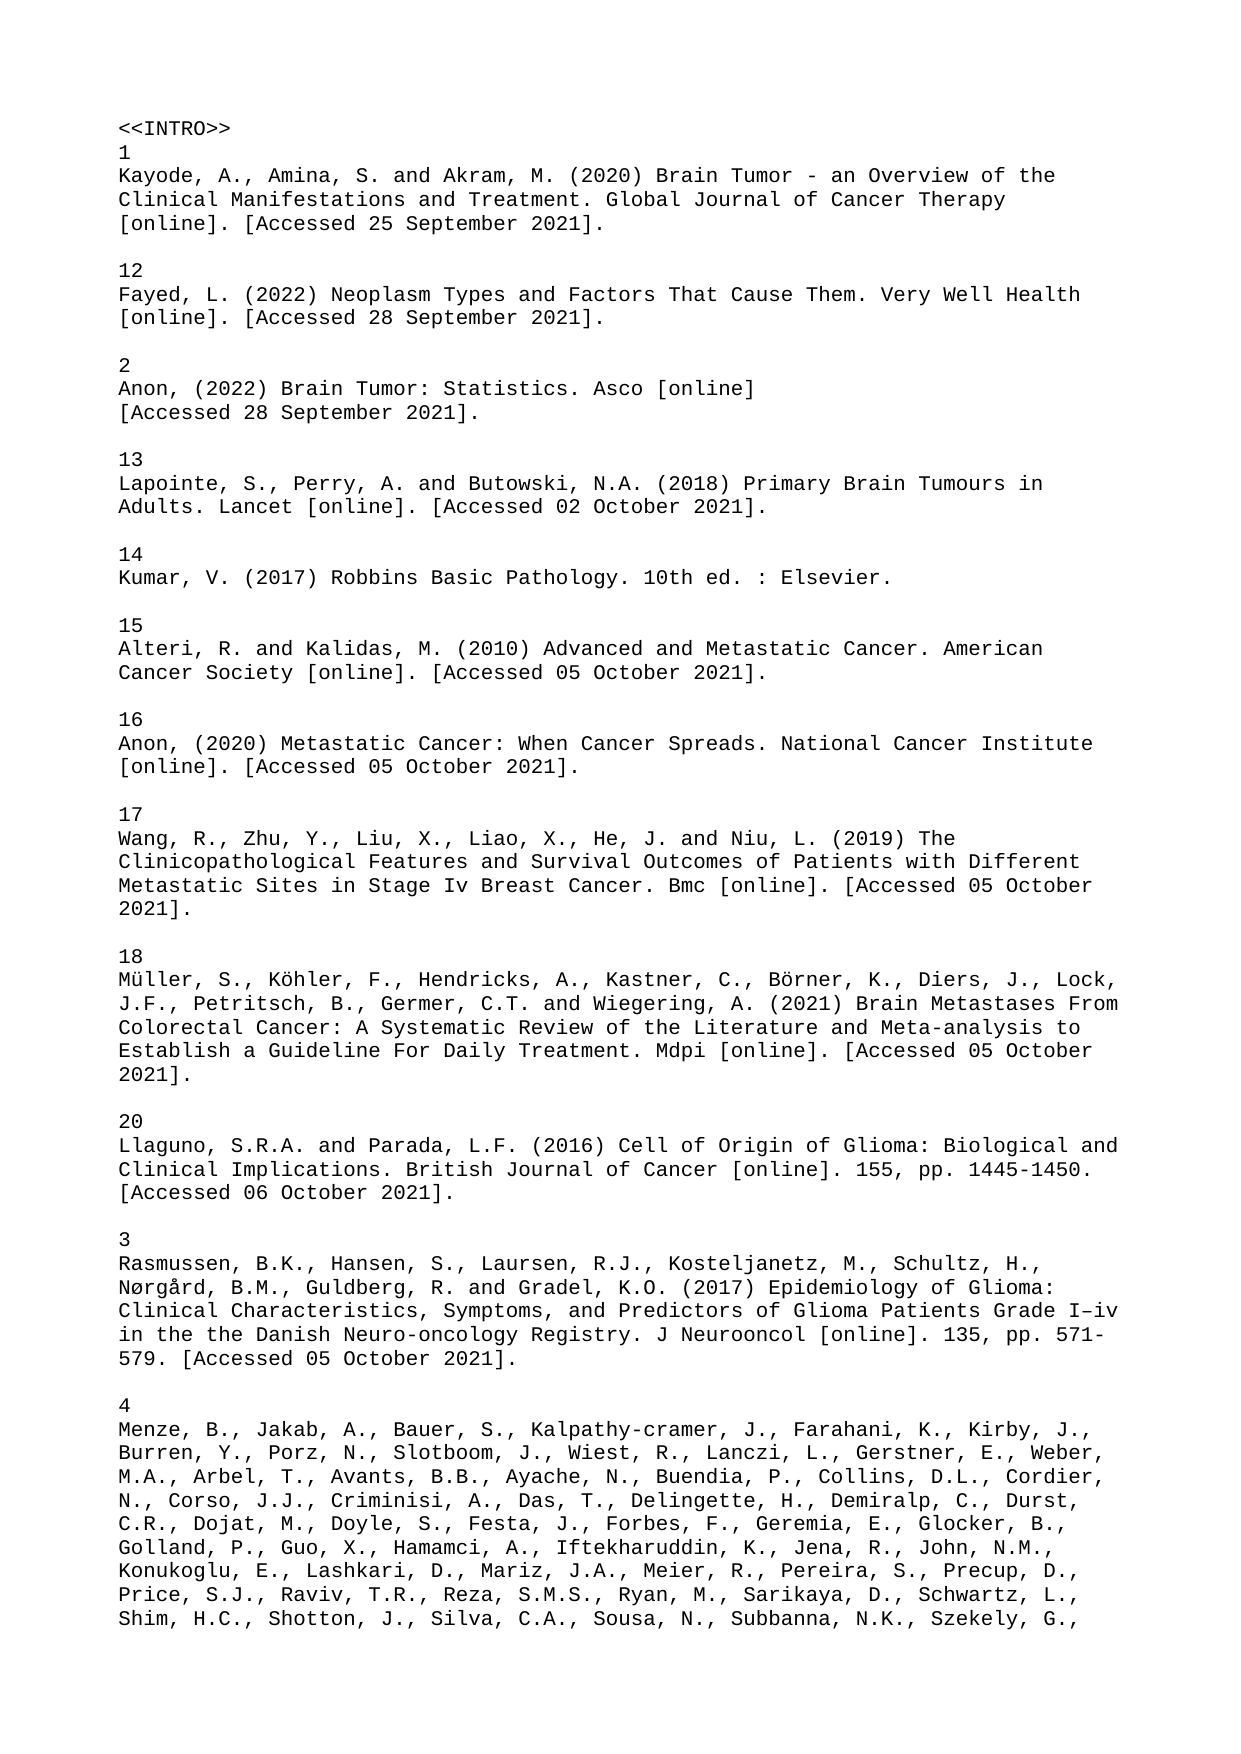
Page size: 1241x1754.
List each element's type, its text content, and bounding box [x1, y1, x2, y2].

text Llaguno, S.R.A. and Parada, L.F. (2016) Cell of Origin of Glioma: Biological and Clinical Implications. British Journal of Cancer [online]. 155, pp. 1445-1450. [Accessed 06 October 2021]. [118, 1135, 1122, 1206]
text [Accessed 28 September 2021]. [118, 402, 1122, 426]
text Rasmussen, B.K., Hansen, S., Laursen, R.J., Kosteljanetz, M., Schultz, H., Nørgård, B.M., Guldberg, R. and Gradel, K.O. (2017) Epidemiology of Glioma: Clinical Characteristics, Symptoms, and Predictors of Glioma Patients Grade I–iv in the the Danish Neuro-oncology Registry. J Neurooncol [online]. 135, pp. 571-579. [Accessed 05 October 2021]. [118, 1253, 1122, 1371]
text 17 [118, 804, 1122, 827]
text 4 [118, 1395, 1122, 1419]
text Müller, S., Köhler, F., Hendricks, A., Kastner, C., Börner, K., Diers, J., Lock, J.F., Petritsch, B., Germer, C.T. and Wiegering, A. (2021) Brain Metastases From Colorectal Cancer: A Systematic Review of the Literature and Meta-analysis to Establish a Guideline For Daily Treatment. Mdpi [online]. [Accessed 05 October 2021]. [118, 969, 1122, 1088]
text 20 [118, 1111, 1122, 1135]
text 2 [118, 354, 1122, 378]
text 1 [118, 142, 1122, 165]
text Kayode, A., Amina, S. and Akram, M. (2020) Brain Tumor - an Overview of the Clinical Manifestations and Treatment. Global Journal of Cancer Therapy [online]. [Accessed 25 September 2021]. [118, 165, 1122, 236]
text 18 [118, 946, 1122, 969]
text 16 [118, 709, 1122, 733]
text Anon, (2022) Brain Tumor: Statistics. Asco [online] [118, 378, 1122, 402]
text Anon, (2020) Metastatic Cancer: When Cancer Spreads. National Cancer Institute [online]. [Accessed 05 October 2021]. [118, 733, 1122, 780]
text Menze, B., Jakab, A., Bauer, S., Kalpathy-cramer, J., Farahani, K., Kirby, J., Burren, Y., Porz, N., Slotboom, J., Wiest, R., Lanczi, L., Gerstner, E., Weber, M.A., Arbel, T., Avants, B.B., Ayache, N., Buendia, P., Collins, D.L., Cordier, N., Corso, J.J., Criminisi, A., Das, T., Delingette, H., Demiralp, C., Durst, C.R., Dojat, M., Doyle, S., Festa, J., Forbes, F., Geremia, E., Glocker, B., Golland, P., Guo, X., Hamamci, A., Iftekharuddin, K., Jena, R., John, N.M., Konukoglu, E., Lashkari, D., Mariz, J.A., Meier, R., Pereira, S., Precup, D., Price, S.J., Raviv, T.R., Reza, S.M.S., Ryan, M., Sarikaya, D., Schwartz, L., Shim, H.C., Shotton, J., Silva, C.A., Sousa, N., Subbanna, N.K., Szekely, G., [118, 1419, 1122, 1631]
text Lapointe, S., Perry, A. and Butowski, N.A. (2018) Primary Brain Tumours in Adults. Lancet [online]. [Accessed 02 October 2021]. [118, 473, 1122, 520]
text 13 [118, 449, 1122, 473]
text 15 [118, 615, 1122, 638]
text Wang, R., Zhu, Y., Liu, X., Liao, X., He, J. and Niu, L. (2019) The Clinicopathological Features and Survival Outcomes of Patients with Different Metastatic Sites in Stage Iv Breast Cancer. Bmc [online]. [Accessed 05 October 2021]. [118, 827, 1122, 922]
text Kumar, V. (2017) Robbins Basic Pathology. 10th ed. : Elsevier. [118, 567, 1122, 591]
text 14 [118, 544, 1122, 567]
text <<INTRO>> [118, 118, 1122, 142]
text 3 [118, 1229, 1122, 1253]
text 12 [118, 260, 1122, 284]
text Fayed, L. (2022) Neoplasm Types and Factors That Cause Them. Very Well Health [online]. [Accessed 28 September 2021]. [118, 284, 1122, 331]
text Alteri, R. and Kalidas, M. (2010) Advanced and Metastatic Cancer. American Cancer Society [online]. [Accessed 05 October 2021]. [118, 638, 1122, 686]
